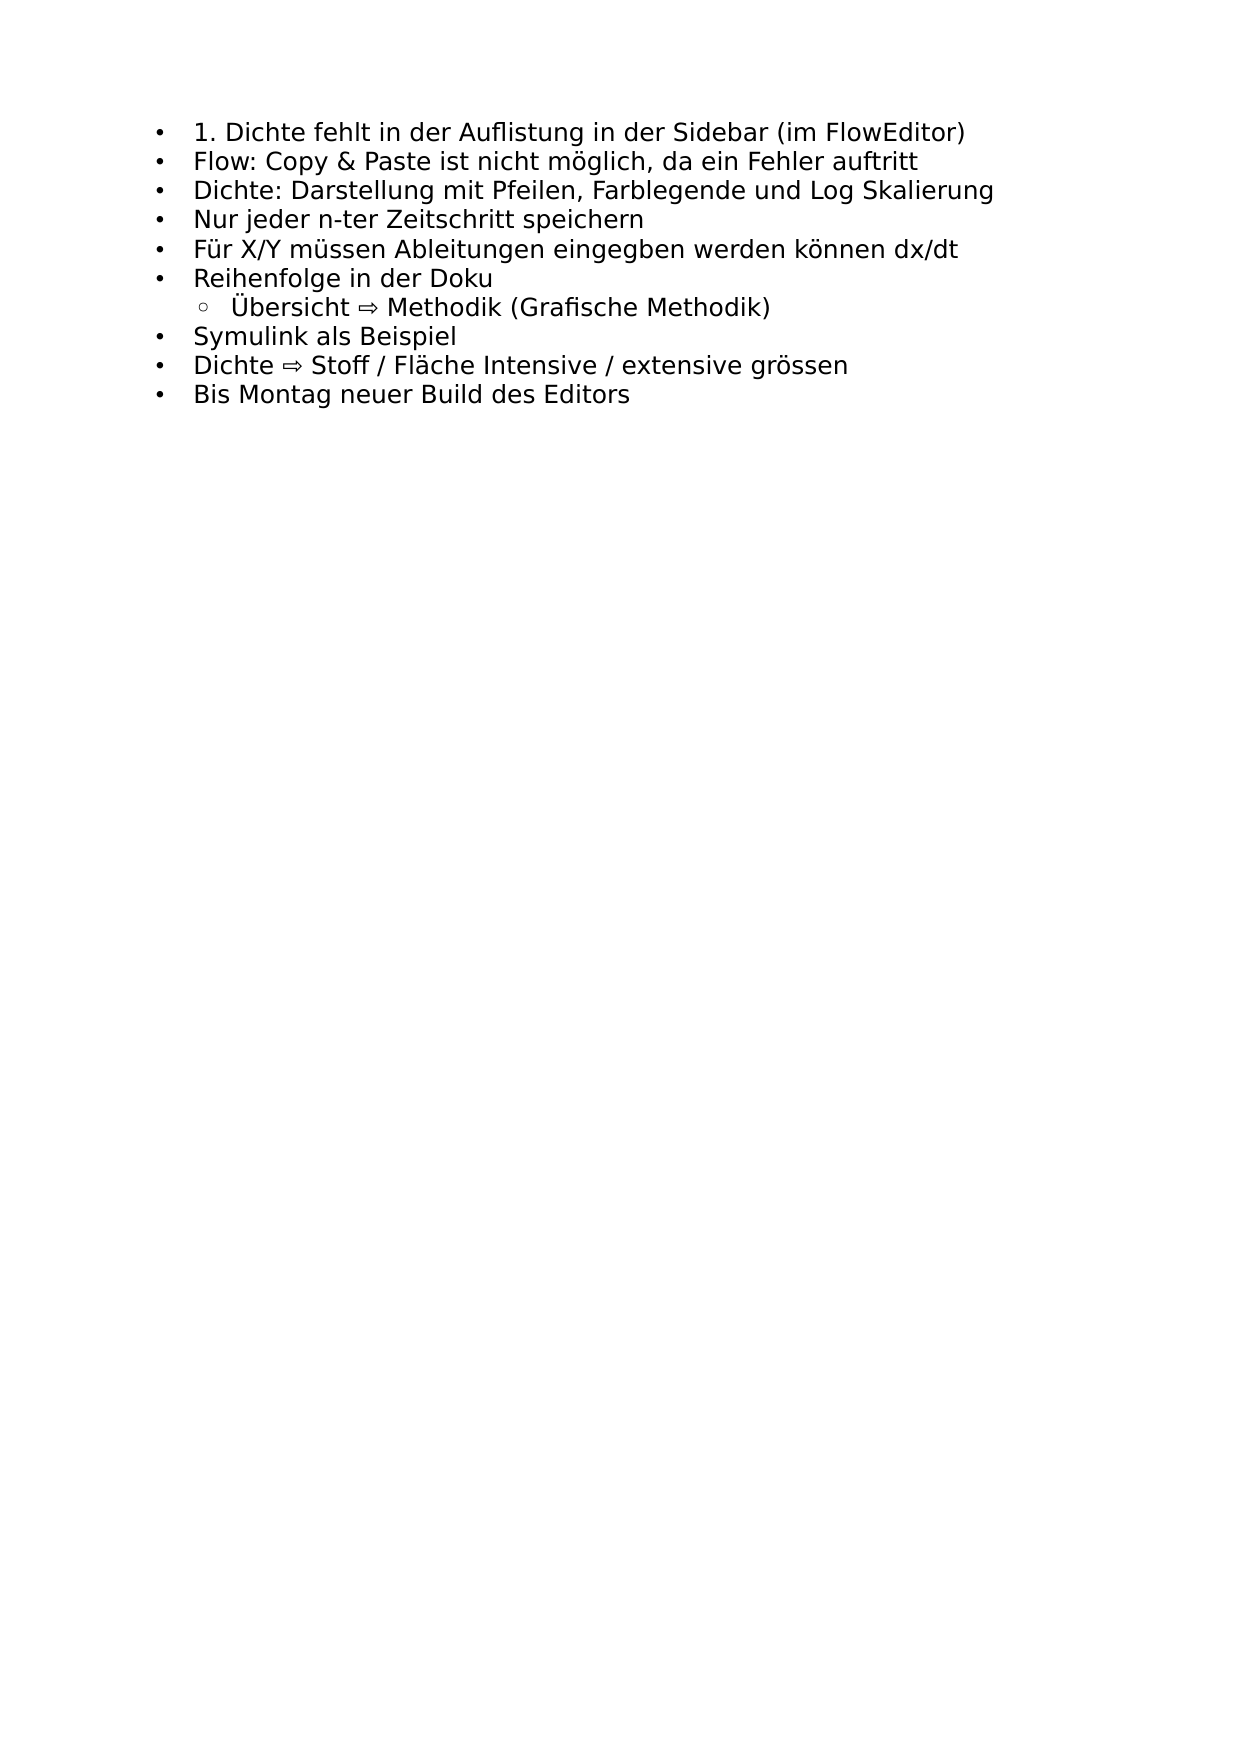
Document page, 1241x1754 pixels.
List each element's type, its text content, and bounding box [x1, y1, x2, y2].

list Übersicht ⇨ Methodik (Grafische Methodik) [193, 293, 1122, 322]
list 1. Dichte fehlt in der Auflistung in der Sidebar (im FlowEditor) [156, 118, 1122, 147]
list Nur jeder n-ter Zeitschritt speichern [156, 206, 1122, 235]
list Symulink als Beispiel [156, 322, 1122, 351]
list Flow: Copy & Paste ist nicht möglich, da ein Fehler auftritt [156, 147, 1122, 176]
list Für X/Y müssen Ableitungen eingegben werden können dx/dt [156, 235, 1122, 264]
list Dichte ⇨ Stoff / Fläche Intensive / extensive grössen [156, 351, 1122, 381]
list Dichte: Darstellung mit Pfeilen, Farblegende und Log Skalierung [156, 176, 1122, 206]
list Reihenfolge in der Doku [156, 264, 1122, 293]
list Bis Montag neuer Build des Editors [156, 381, 1122, 410]
